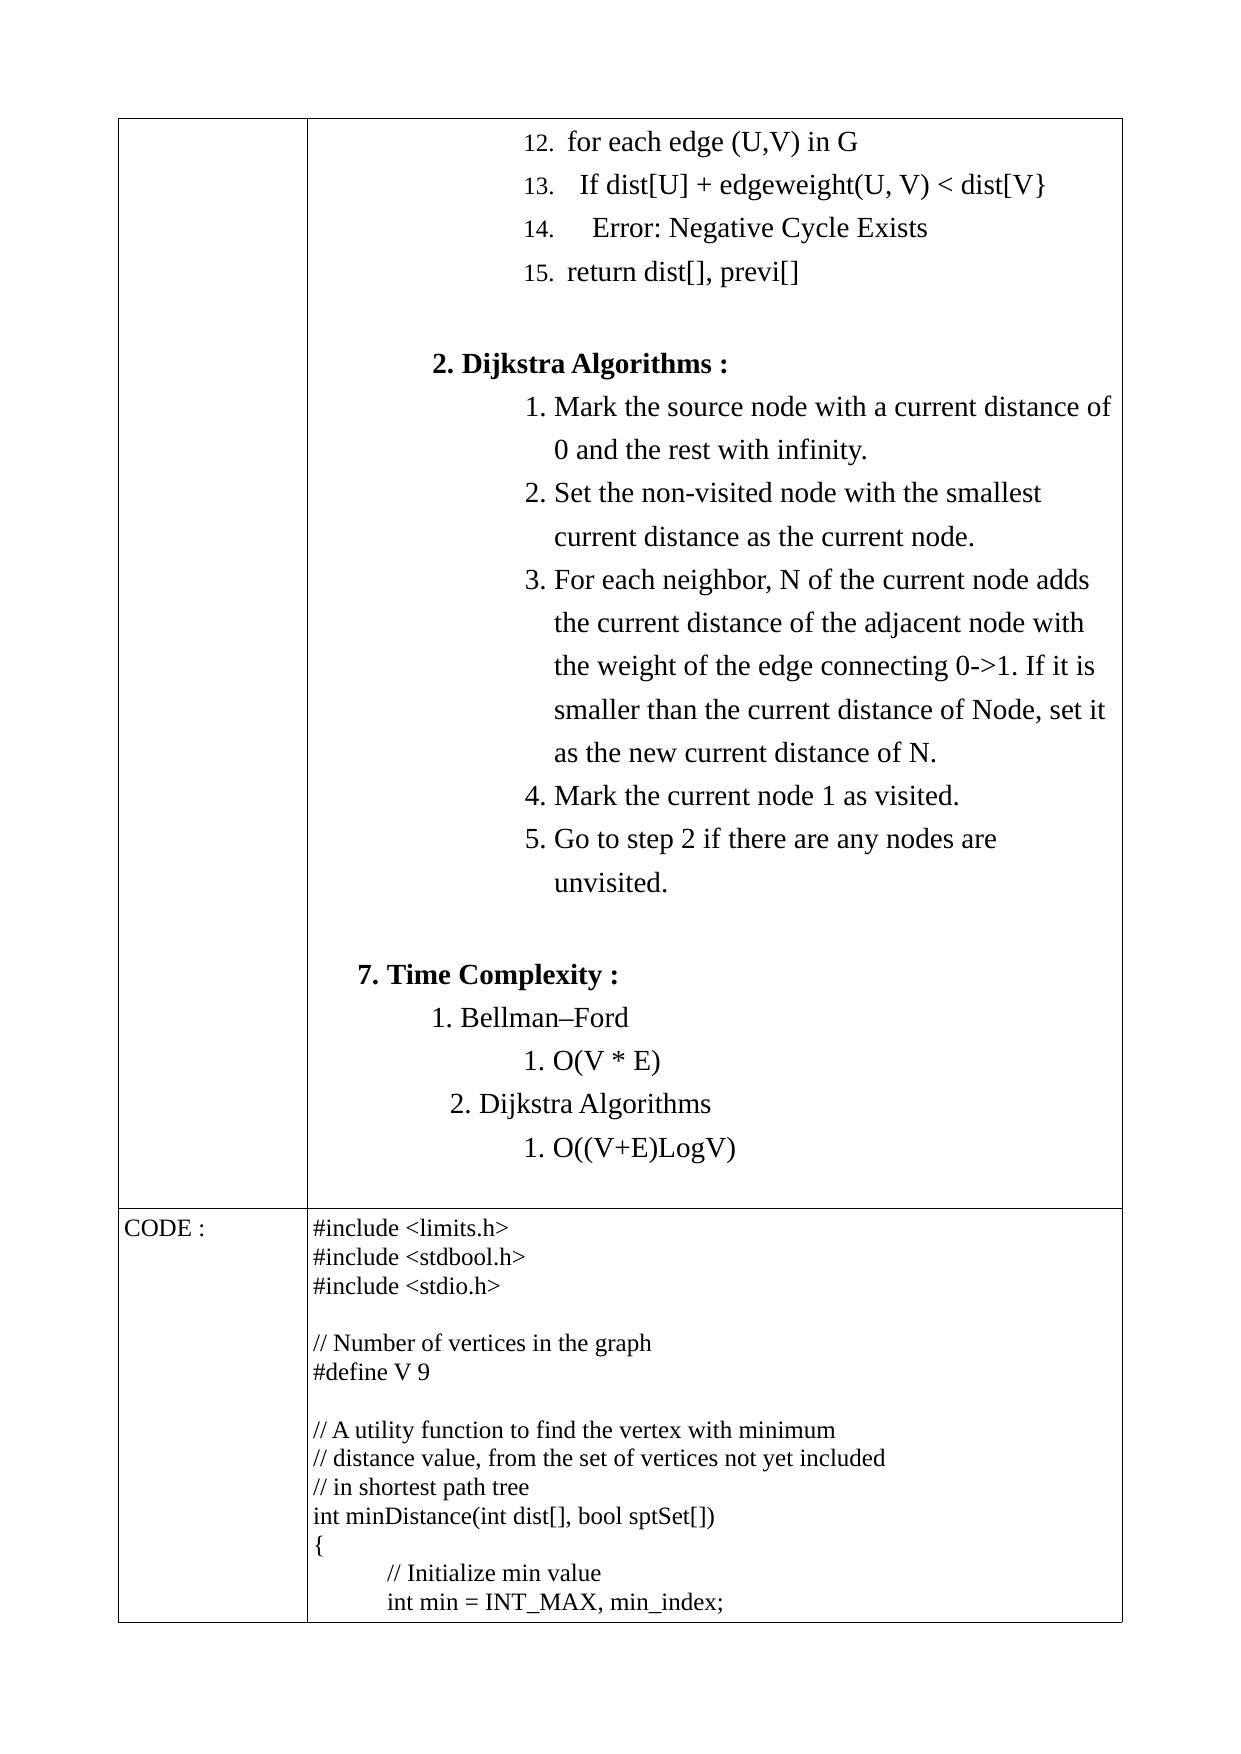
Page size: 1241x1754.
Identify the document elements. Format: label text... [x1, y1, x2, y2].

table_cell CODE : [119, 1209, 307, 1622]
table_cell The Single-Source Shortest Path (SSSP) problem consists of finding the shortest paths between a given vertex v and all other vertices in the graph Bellman Ford algorithm works by overestimating the length of the path from the starting vertex to all other vertices. Then it iteratively relaxes those estimates by finding new paths that are shorter than the previously overestimated paths. Dijkstra algorithm is a single-source shortest path algorithm. Here, single-source means that only one source is given, and we have to find the shortest path from the source to all the nodes. ALGORITHM : Bellman–Ford : function bellmanFordAlgorithm(G, s) //G is the graph and s is the source vertex for each vertex V in G dist[V] <- infinite // dist is distance prev[V] <- NULL // prev is previous dist[s] <- 0 for each vertex V in G for each edge (u,v) in G temporaryDist <- dist[u] + edgeweight(u, v) if temporaryDist < dist[v] dist[v] <- temporaryDist prev[v] <- u for each edge (U,V) in G If dist[U] + edgeweight(U, V) < dist[V} Error: Negative Cycle Exists return dist[], previ[] Dijkstra Algorithms : Mark the source node with a current distance of 0 and the rest with infinity. Set the non-visited node with the smallest current distance as the current node. For each neighbor, N of the current node adds the current distance of the adjacent node with the weight of the edge connecting 0->1. If it is smaller than the current distance of Node, set it as the new current distance of N. Mark the current node 1 as visited. Go to step 2 if there are any nodes are unvisited. Time Complexity : Bellman–Ford O(V * E) Dijkstra Algorithms O((V+E)LogV) [308, 119, 1122, 1208]
table_cell [119, 119, 307, 1208]
table_cell #include <limits.h> #include <stdbool.h> #include <stdio.h> // Number of vertices in the graph #define V 9 // A utility function to find the vertex with minimum // distance value, from the set of vertices not yet included // in shortest path tree int minDistance(int dist[], bool sptSet[]) { // Initialize min value int min = INT_MAX, min_index; [308, 1209, 1122, 1622]
